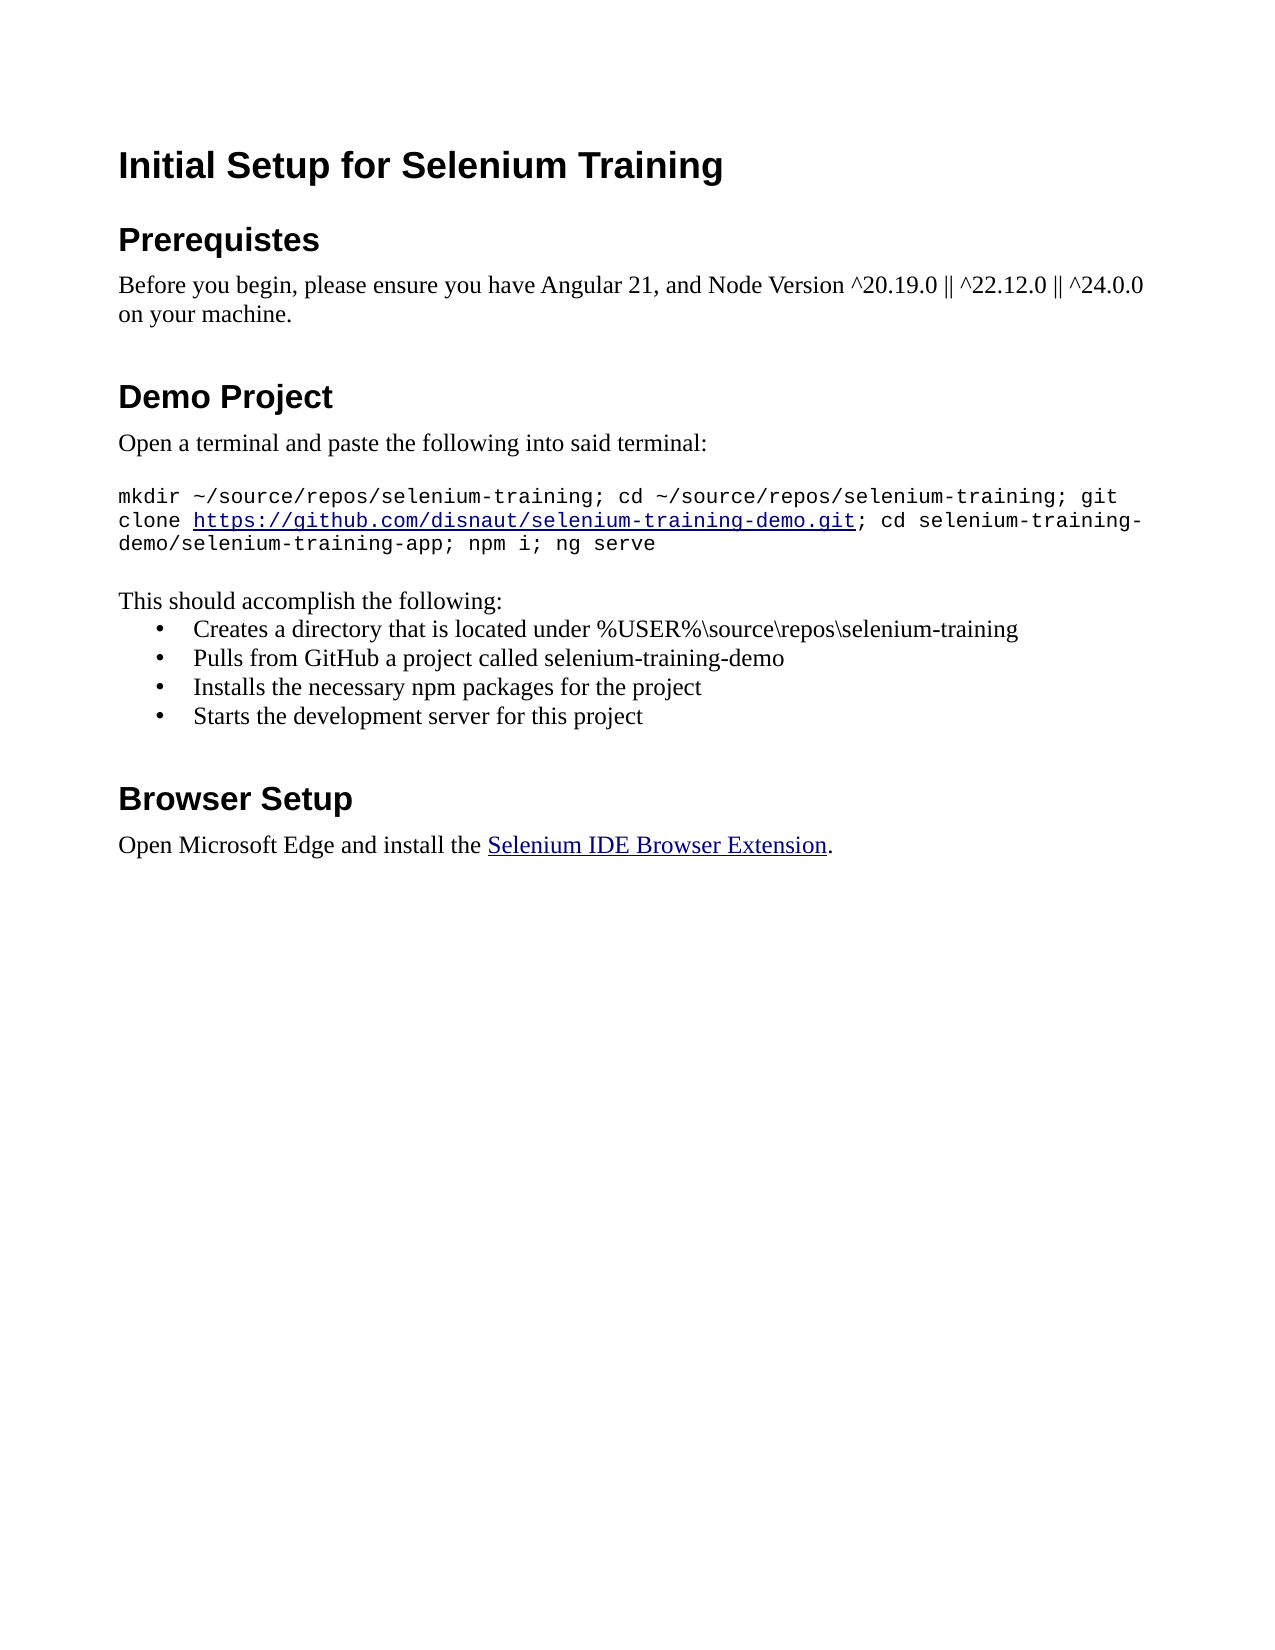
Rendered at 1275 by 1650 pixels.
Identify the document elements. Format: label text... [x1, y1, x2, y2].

list Installs the necessary npm packages for the project [156, 672, 1157, 701]
subtitle Browser Setup [118, 779, 1157, 817]
text Before you begin, please ensure you have Angular 21, and Node Version ^20.19.0 || ^22.12.0 || ^24.0.0 on your machine. [118, 271, 1157, 328]
text mkdir ~/source/repos/selenium-training; cd ~/source/repos/selenium-training; git clone https://github.com/disnaut/selenium-training-demo.git; cd selenium-training-demo/selenium-training-app; npm i; ng serve [118, 486, 1157, 557]
text Open Microsoft Edge and install the Selenium IDE Browser Extension. [118, 830, 1157, 859]
list Starts the development server for this project [156, 701, 1157, 729]
list Pulls from GitHub a project called selenium-training-demo [156, 643, 1157, 672]
subtitle Demo Project [118, 378, 1157, 416]
list Creates a directory that is located under %USER%\source\repos\selenium-training [156, 614, 1157, 643]
text Open a terminal and paste the following into said terminal: [118, 428, 1157, 457]
subtitle Initial Setup for Selenium Training [118, 143, 1157, 186]
subtitle Prerequistes [118, 219, 1157, 258]
text This should accomplish the following: [118, 586, 1157, 614]
